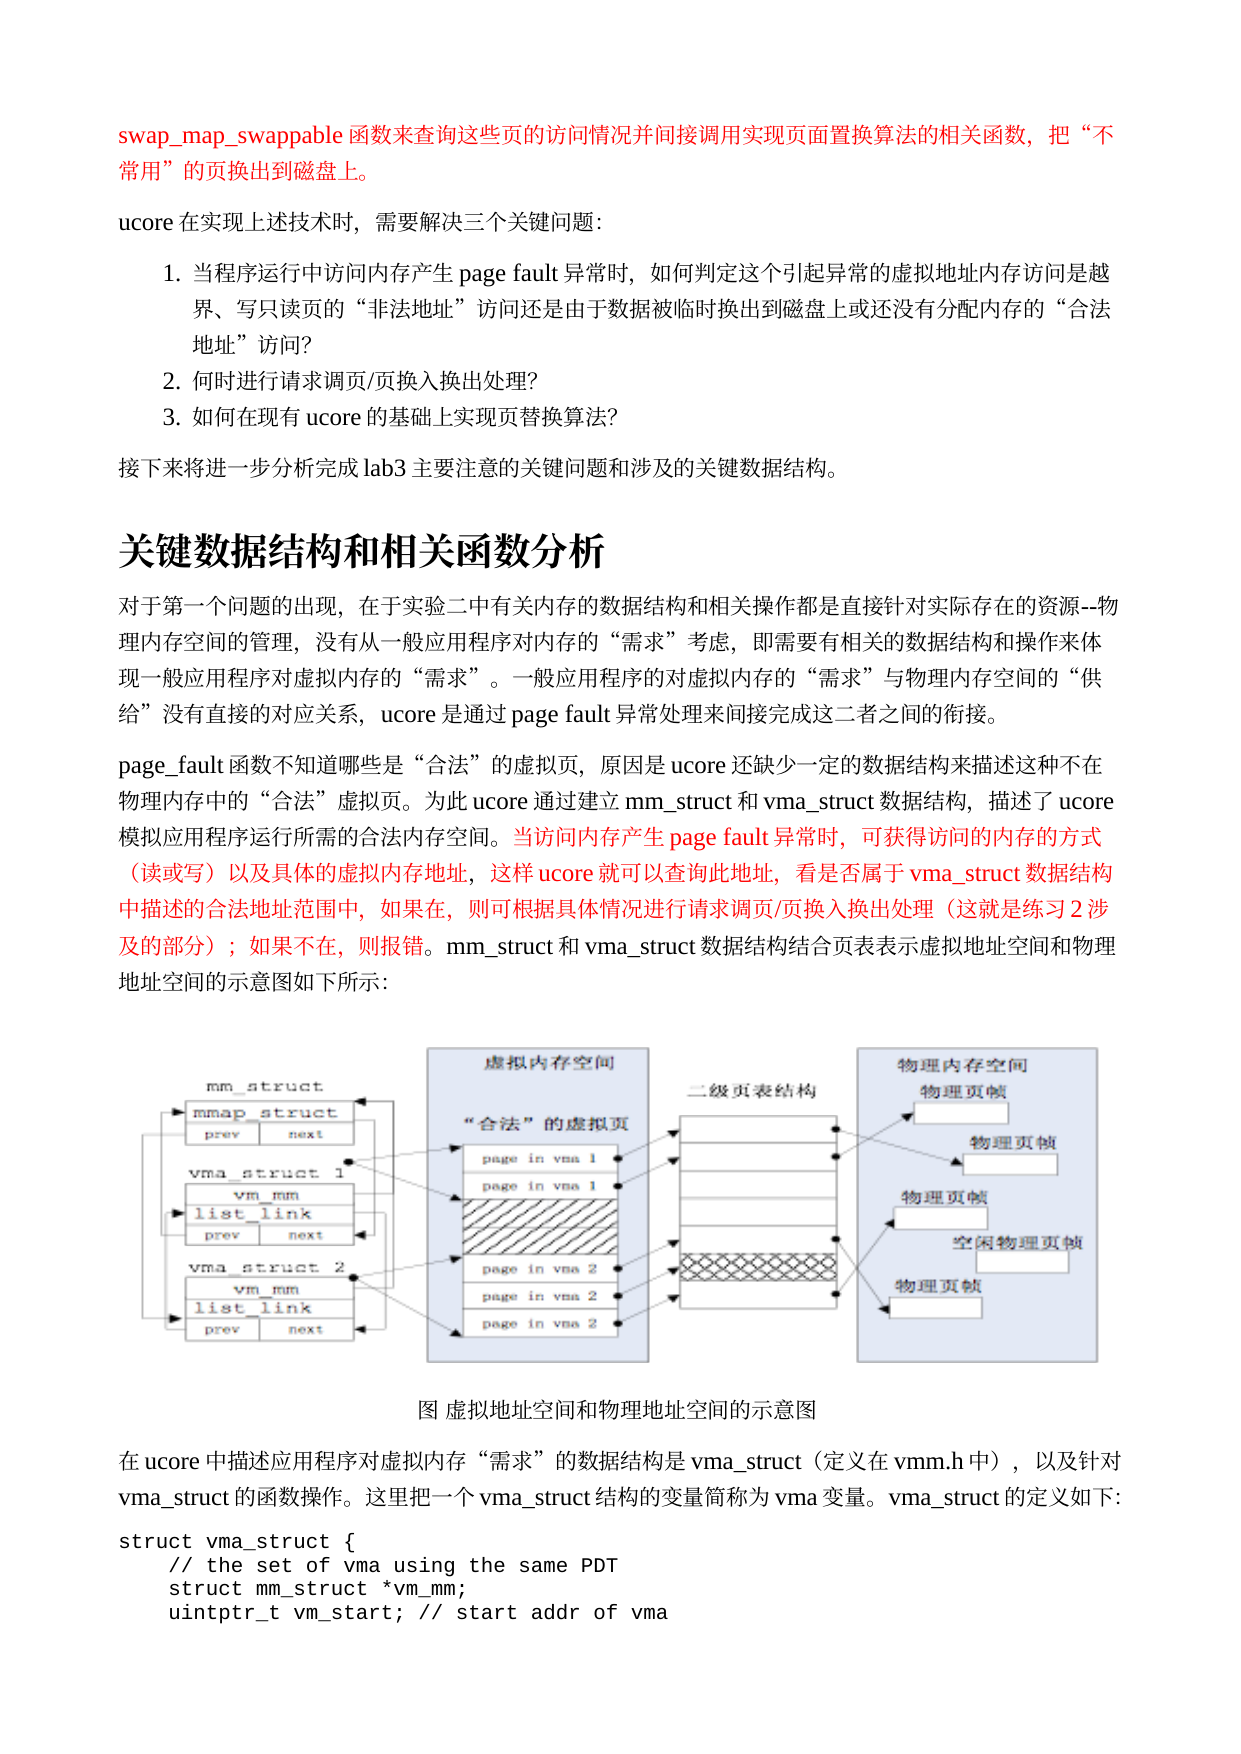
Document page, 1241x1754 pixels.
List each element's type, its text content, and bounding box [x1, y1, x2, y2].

text // the set of vma using the same PDT [118, 1554, 1122, 1578]
text 在ucore中描述应用程序对虚拟内存“需求”的数据结构是vma_struct（定义在vmm.h中），以及针对vma_struct的函数操作。这里把一个vma_struct结构的变量简称为vma变量。vma_struct的定义如下： [118, 1444, 1122, 1512]
text uintptr_t vm_start; // start addr of vma [118, 1602, 1122, 1626]
list 当程序运行中访问内存产生page fault异常时，如何判定这个引起异常的虚拟地址内存访问是越界、写只读页的“非法地址”访问还是由于数据被临时换出到磁盘上或还没有分配内存的“合法地址”访问？ [162, 256, 1122, 359]
text struct vma_struct { [118, 1531, 1122, 1554]
text ucore在实现上述技术时，需要解决三个关键问题： [118, 205, 1122, 236]
text 图 虚拟地址空间和物理地址空间的示意图 [118, 1016, 1122, 1425]
text struct mm_struct *vm_mm; [118, 1578, 1122, 1602]
list 如何在现有ucore的基础上实现页替换算法？ [162, 400, 1122, 432]
text 对于第一个问题的出现，在于实验二中有关内存的数据结构和相关操作都是直接针对实际存在的资源--物理内存空间的管理，没有从一般应用程序对内存的“需求”考虑，即需要有相关的数据结构和操作来体现一般应用程序对虚拟内存的“需求”。一般应用程序的对虚拟内存的“需求”与物理内存空间的“供给”没有直接的对应关系，ucore是通过page fault异常处理来间接完成这二者之间的衔接。 [118, 589, 1122, 729]
text page_fault函数不知道哪些是“合法”的虚拟页，原因是ucore还缺少一定的数据结构来描述这种不在物理内存中的“合法”虚拟页。为此ucore通过建立mm_struct和vma_struct数据结构，描述了ucore模拟应用程序运行所需的合法内存空间。当访问内存产生page fault异常时，可获得访问的内存的方式（读或写）以及具体的虚拟内存地址，这样ucore就可以查询此地址，看是否属于vma_struct数据结构中描述的合法地址范围中，如果在，则可根据具体情况进行请求调页/页换入换出处理（这就是练习2涉及的部分）；如果不在，则报错。mm_struct和vma_struct数据结构结合页表表示虚拟地址空间和物理地址空间的示意图如下所示： [118, 748, 1122, 996]
subtitle 关键数据结构和相关函数分析 [118, 523, 1122, 576]
text 接下来将进一步分析完成lab3主要注意的关键问题和涉及的关键数据结构。 [118, 451, 1122, 482]
list 何时进行请求调页/页换入换出处理？ [162, 364, 1122, 396]
picture [125, 999, 1106, 1389]
text swap_map_swappable函数来查询这些页的访问情况并间接调用实现页面置换算法的相关函数，把“不常用”的页换出到磁盘上。 [118, 118, 1122, 186]
